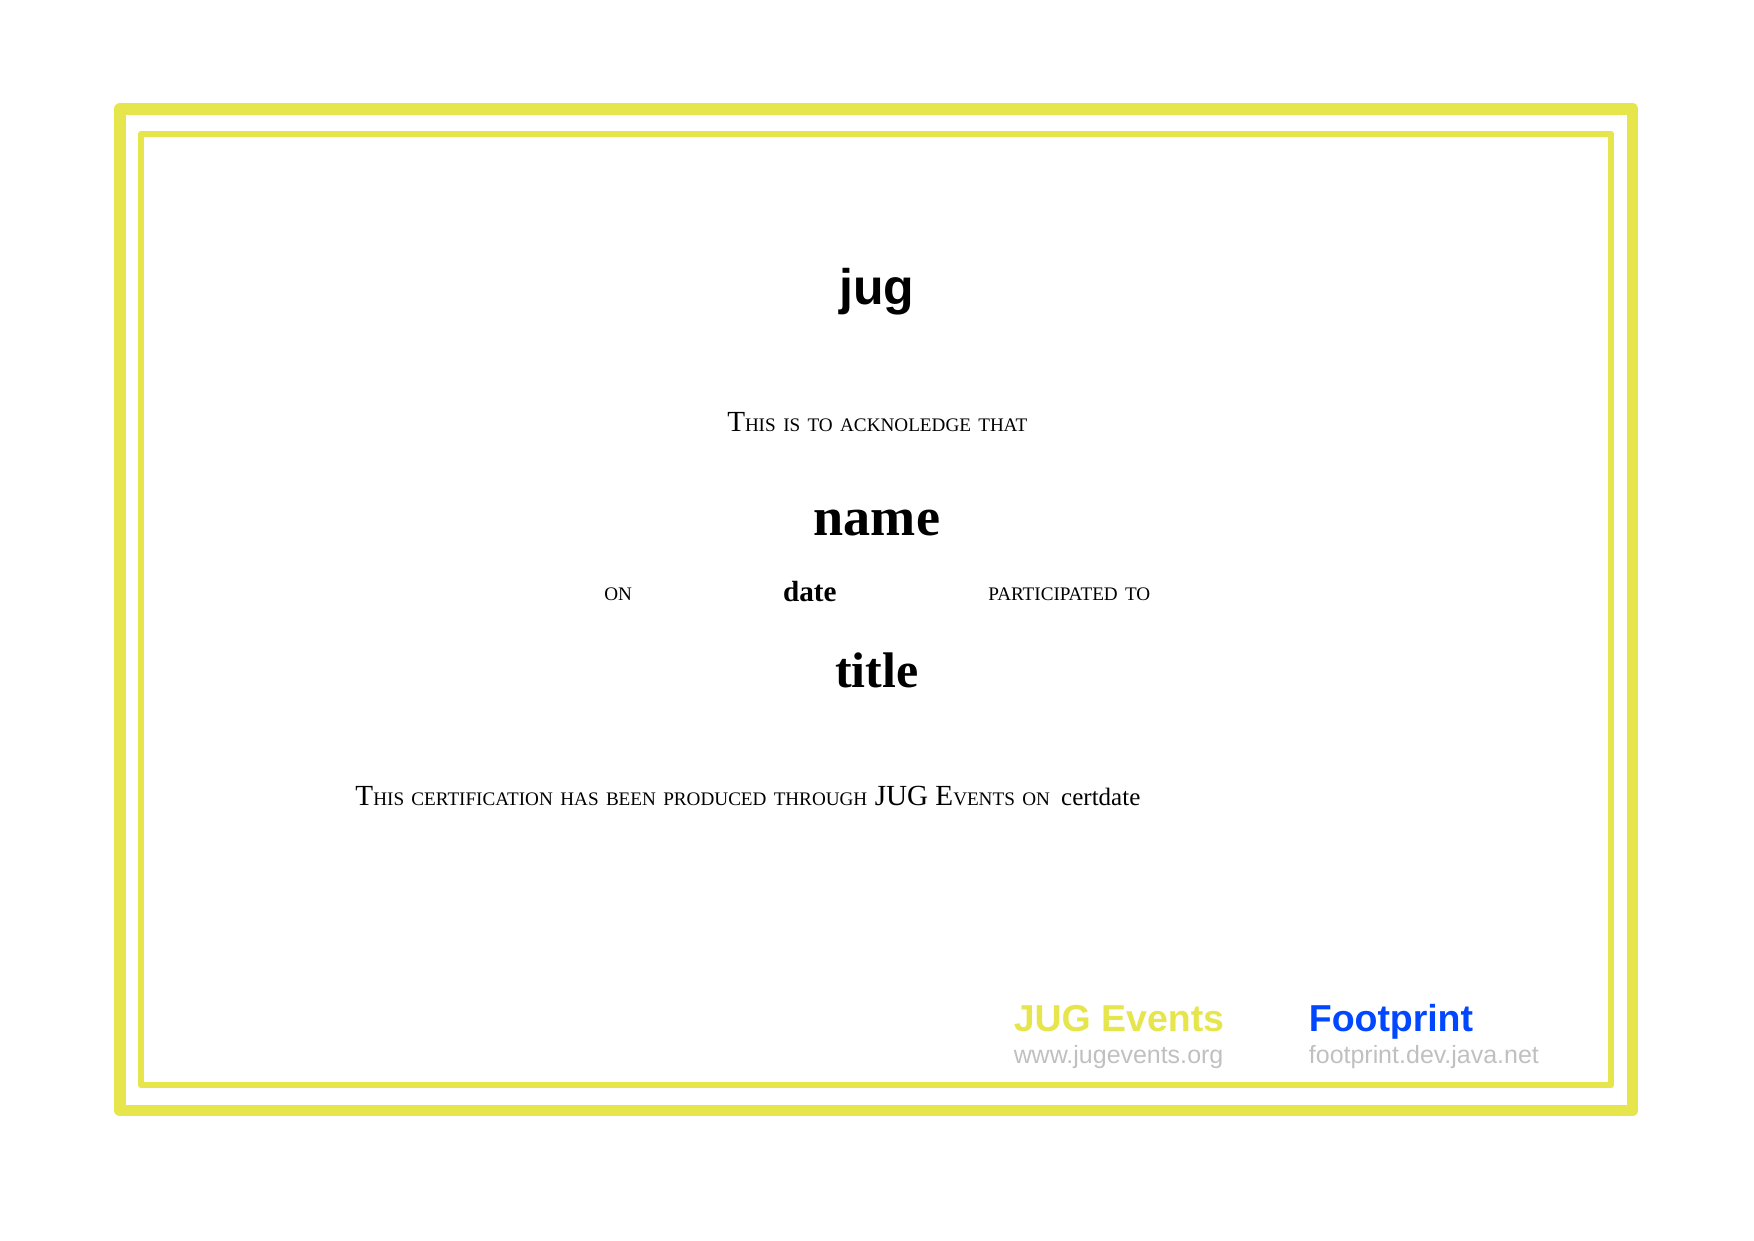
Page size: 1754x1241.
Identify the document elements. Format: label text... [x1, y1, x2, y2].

text [1399, 777, 1518, 814]
text This certification has been produced through JUG Events on [236, 777, 1057, 814]
text This is to acknoledge that [236, 404, 1518, 437]
text participated to [981, 572, 1518, 609]
text on [236, 572, 639, 609]
